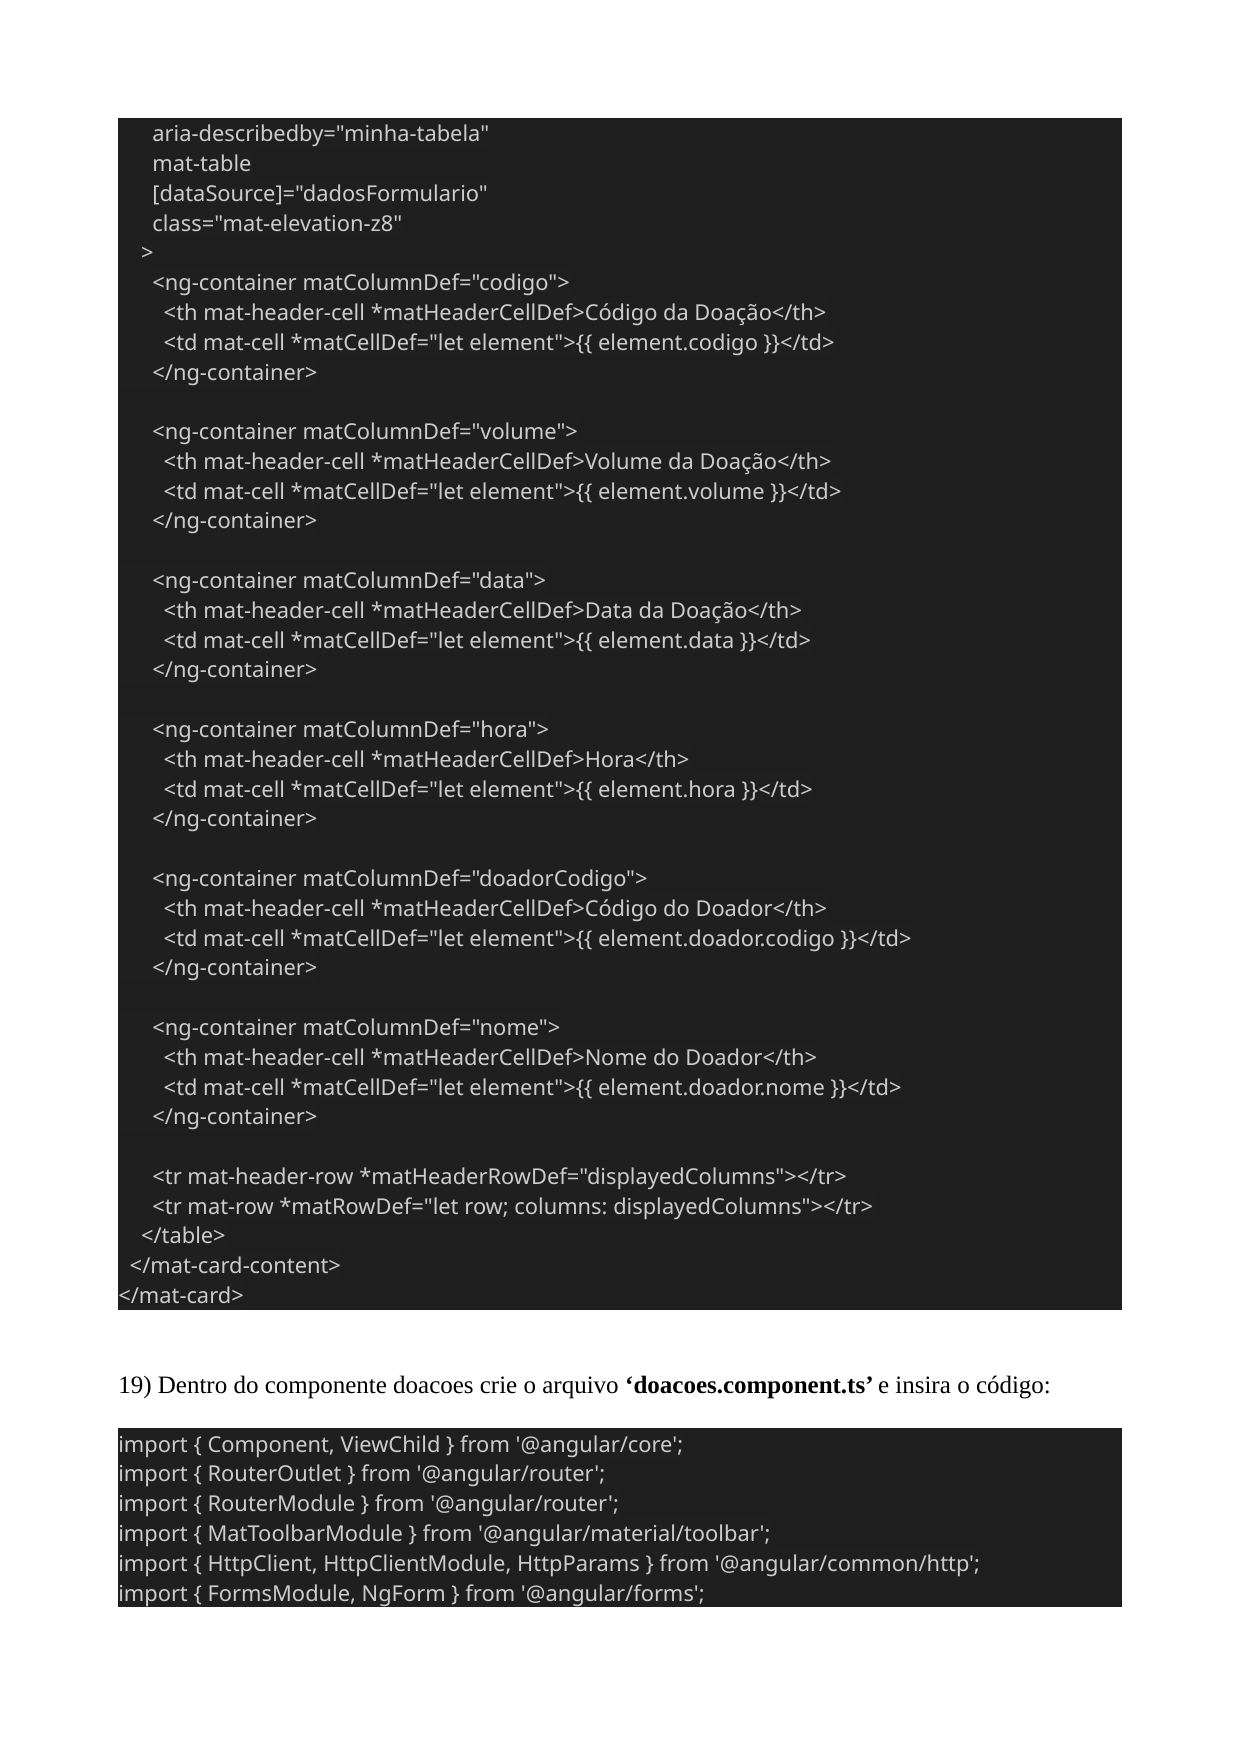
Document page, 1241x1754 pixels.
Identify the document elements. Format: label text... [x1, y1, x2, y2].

text <ng-container matColumnDef="data"> [118, 565, 1122, 595]
text </ng-container> [118, 952, 1122, 982]
text import { Component, ViewChild } from '@angular/core'; [118, 1428, 1122, 1458]
text <th mat-header-cell *matHeaderCellDef>Data da Doação</th> [118, 595, 1122, 624]
text <ng-container matColumnDef="doadorCodigo"> [118, 863, 1122, 893]
text <tr mat-row *matRowDef="let row; columns: displayedColumns"></tr> [118, 1191, 1122, 1220]
text > [118, 237, 1122, 267]
text </mat-card> [118, 1280, 1122, 1310]
text <td mat-cell *matCellDef="let element">{{ element.data }}</td> [118, 624, 1122, 654]
text <ng-container matColumnDef="volume"> [118, 416, 1122, 446]
text import { FormsModule, NgForm } from '@angular/forms'; [118, 1577, 1122, 1607]
text </ng-container> [118, 654, 1122, 684]
text [dataSource]="dadosFormulario" [118, 178, 1122, 207]
text <td mat-cell *matCellDef="let element">{{ element.doador.codigo }}</td> [118, 922, 1122, 952]
text </ng-container> [118, 803, 1122, 833]
text <td mat-cell *matCellDef="let element">{{ element.doador.nome }}</td> [118, 1071, 1122, 1101]
text <th mat-header-cell *matHeaderCellDef>Hora</th> [118, 744, 1122, 773]
text import { MatToolbarModule } from '@angular/material/toolbar'; [118, 1518, 1122, 1548]
text <ng-container matColumnDef="codigo"> [118, 267, 1122, 297]
text <th mat-header-cell *matHeaderCellDef>Código da Doação</th> [118, 297, 1122, 327]
text </table> [118, 1220, 1122, 1250]
text </mat-card-content> [118, 1250, 1122, 1280]
text <td mat-cell *matCellDef="let element">{{ element.hora }}</td> [118, 773, 1122, 803]
text 19) Dentro do componente doacoes crie o arquivo ‘doacoes.component.ts’ e insira o código: [118, 1369, 1122, 1399]
text <ng-container matColumnDef="nome"> [118, 1012, 1122, 1042]
text aria-describedby="minha-tabela" [118, 118, 1122, 148]
text <th mat-header-cell *matHeaderCellDef>Nome do Doador</th> [118, 1042, 1122, 1071]
text mat-table [118, 148, 1122, 178]
text <td mat-cell *matCellDef="let element">{{ element.volume }}</td> [118, 476, 1122, 505]
text <tr mat-header-row *matHeaderRowDef="displayedColumns"></tr> [118, 1161, 1122, 1191]
text class="mat-elevation-z8" [118, 207, 1122, 237]
text import { HttpClient, HttpClientModule, HttpParams } from '@angular/common/http'; [118, 1548, 1122, 1577]
text </ng-container> [118, 1101, 1122, 1131]
text import { RouterOutlet } from '@angular/router'; [118, 1458, 1122, 1488]
text </ng-container> [118, 505, 1122, 535]
text </ng-container> [118, 356, 1122, 386]
text <th mat-header-cell *matHeaderCellDef>Código do Doador</th> [118, 893, 1122, 922]
text <th mat-header-cell *matHeaderCellDef>Volume da Doação</th> [118, 446, 1122, 476]
text import { RouterModule } from '@angular/router'; [118, 1488, 1122, 1518]
text <td mat-cell *matCellDef="let element">{{ element.codigo }}</td> [118, 327, 1122, 356]
text <ng-container matColumnDef="hora"> [118, 714, 1122, 744]
